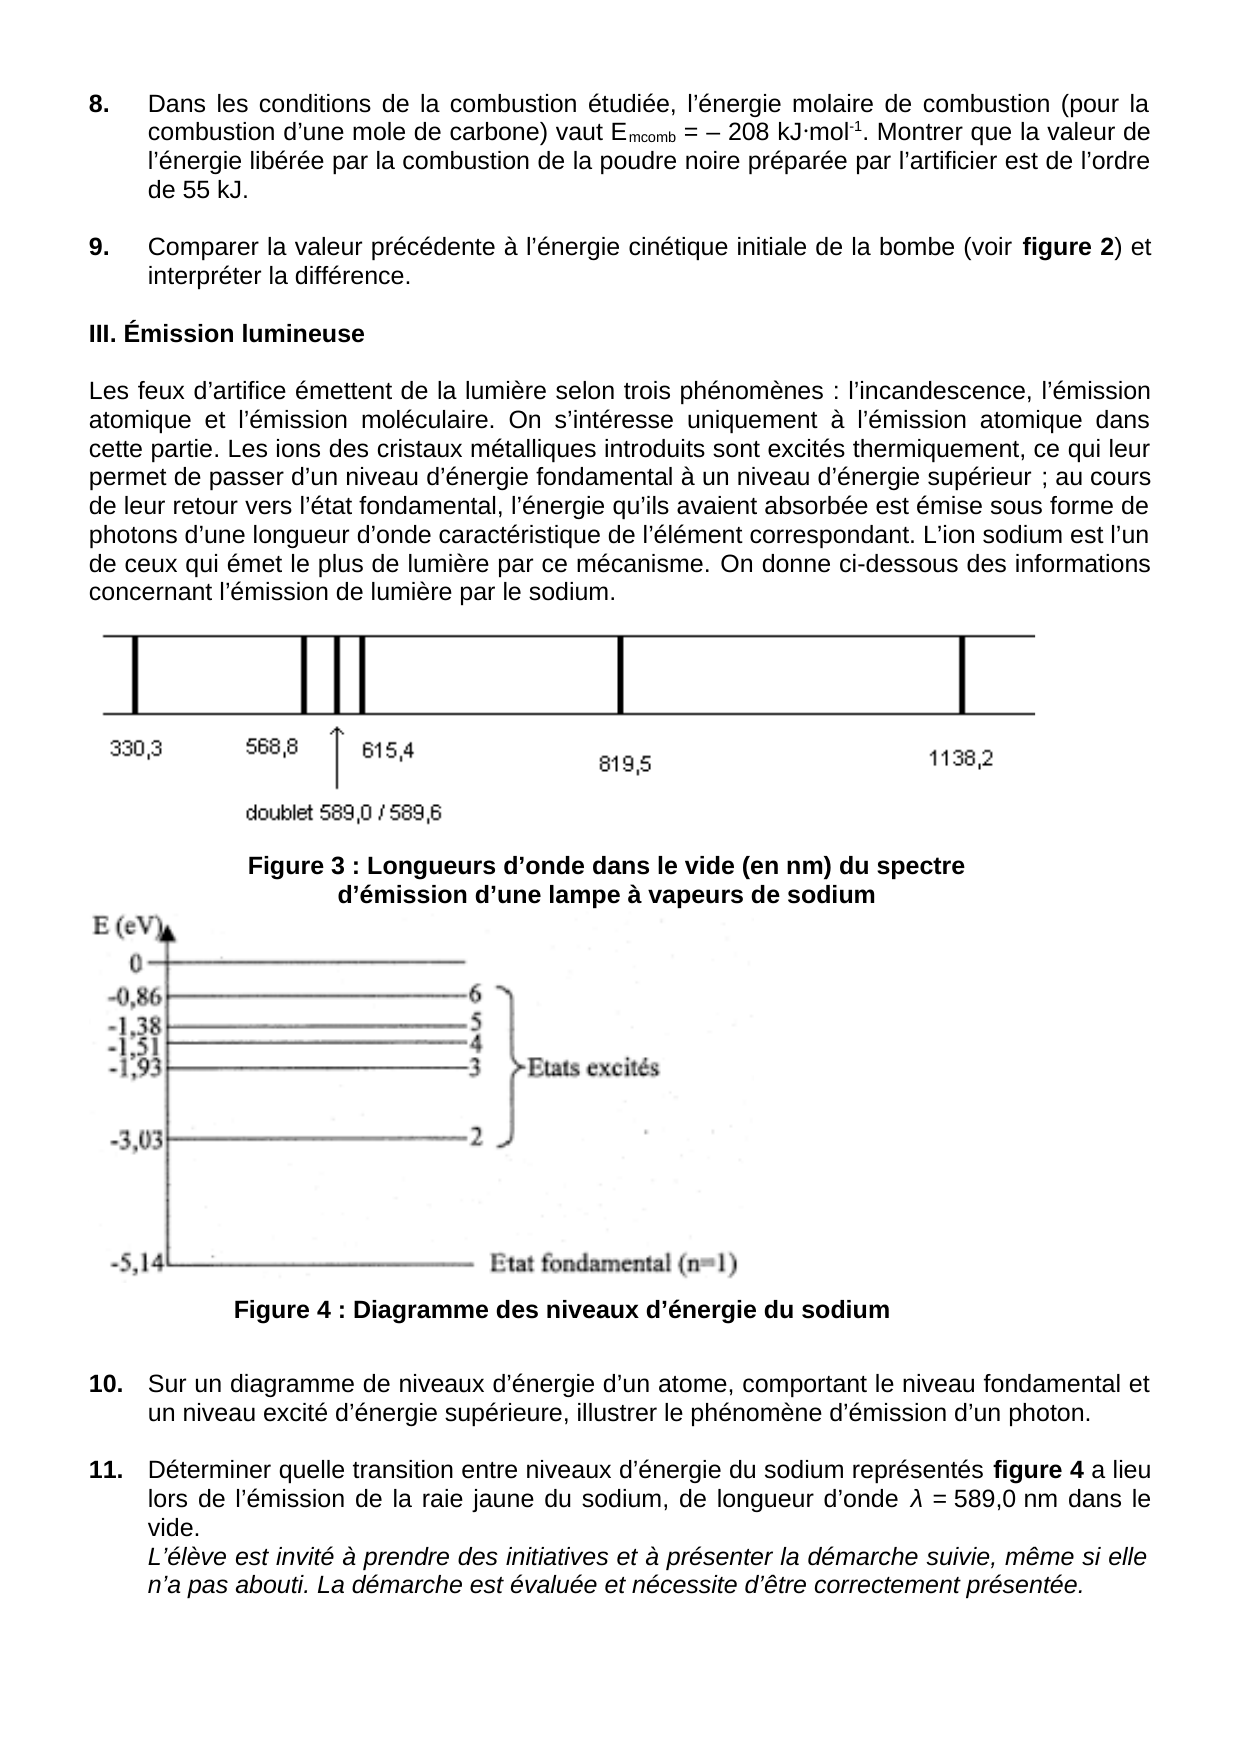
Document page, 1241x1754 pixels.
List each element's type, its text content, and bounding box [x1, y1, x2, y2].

text Figure 4 : Diagramme des niveaux d’énergie du sodium [216, 1295, 908, 1323]
picture [88, 911, 754, 1283]
list Déterminer quelle transition entre niveaux d’énergie du sodium représentés figure 4 a lieu lors de l’émission de la raie jaune du sodium, de longueur d’onde λ = 589,0 nm dans le vide. L’élève est invité à prendre des initiatives et à présenter la démarche suivie, même si elle n’a pas abouti. La démarche est évaluée et nécessite d’être correctement présentée. [89, 1455, 1152, 1599]
list Comparer la valeur précédente à l’énergie cinétique initiale de la bombe (voir figure 2) et interpréter la différence. [89, 232, 1152, 290]
list Dans les conditions de la combustion étudiée, l’énergie molaire de combustion (pour la combustion d’une mole de carbone) vaut Emcomb = – 208 kJmol-1. Montrer que la valeur de l’énergie libérée par la combustion de la poudre noire préparée par l’artificier est de l’ordre de 55 kJ. [89, 89, 1152, 204]
picture [88, 606, 1036, 840]
list Sur un diagramme de niveaux d’énergie d’un atome, comportant le niveau fondamental et un niveau excité d’énergie supérieure, illustrer le phénomène d’émission d’un photon. [89, 1369, 1152, 1427]
text III. Émission lumineuse [89, 319, 1152, 347]
text Figure 3 : Longueurs d’onde dans le vide (en nm) du spectre d’émission d’une lampe à vapeurs de sodium [188, 851, 1026, 908]
text Les feux d’artifice émettent de la lumière selon trois phénomènes : l’incandescence, l’émission atomique et l’émission moléculaire. On s’intéresse uniquement à l’émission atomique dans cette partie. Les ions des cristaux métalliques introduits sont excités thermiquement, ce qui leur permet de passer d’un niveau d’énergie fondamental à un niveau d’énergie supérieur ; au cours de leur retour vers l’état fondamental, l’énergie qu’ils avaient absorbée est émise sous forme de photons d’une longueur d’onde caractéristique de l’élément correspondant. L’ion sodium est l’un de ceux qui émet le plus de lumière par ce mécanisme. On donne ci-dessous des informations concernant l’émission de lumière par le sodium. [89, 376, 1152, 606]
